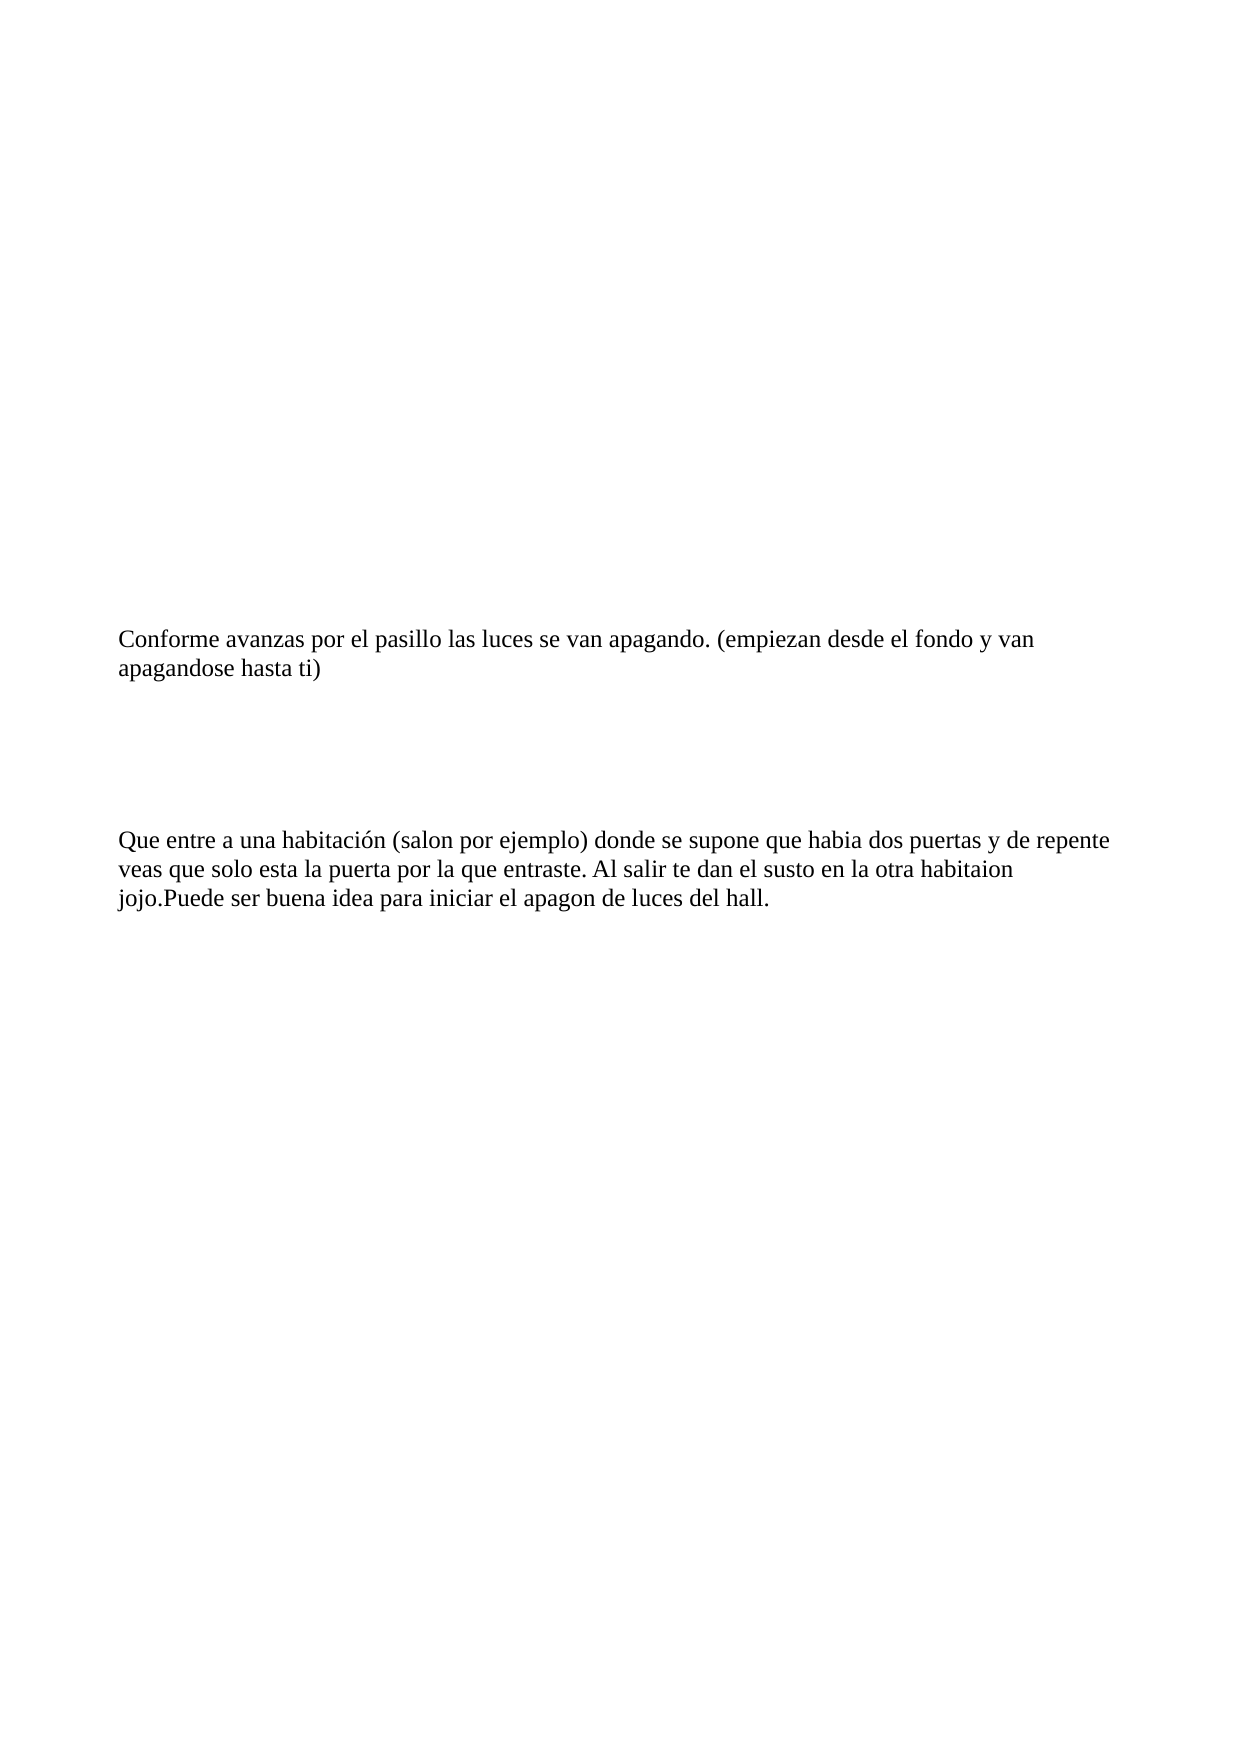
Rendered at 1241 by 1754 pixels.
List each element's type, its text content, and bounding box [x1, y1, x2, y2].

text Que entre a una habitación (salon por ejemplo) donde se supone que habia dos puertas y de repente veas que solo esta la puerta por la que entraste. Al salir te dan el susto en la otra habitaion jojo.Puede ser buena idea para iniciar el apagon de luces del hall. [118, 825, 1122, 912]
text Conforme avanzas por el pasillo las luces se van apagando. (empiezan desde el fondo y van apagandose hasta ti) [118, 624, 1122, 682]
